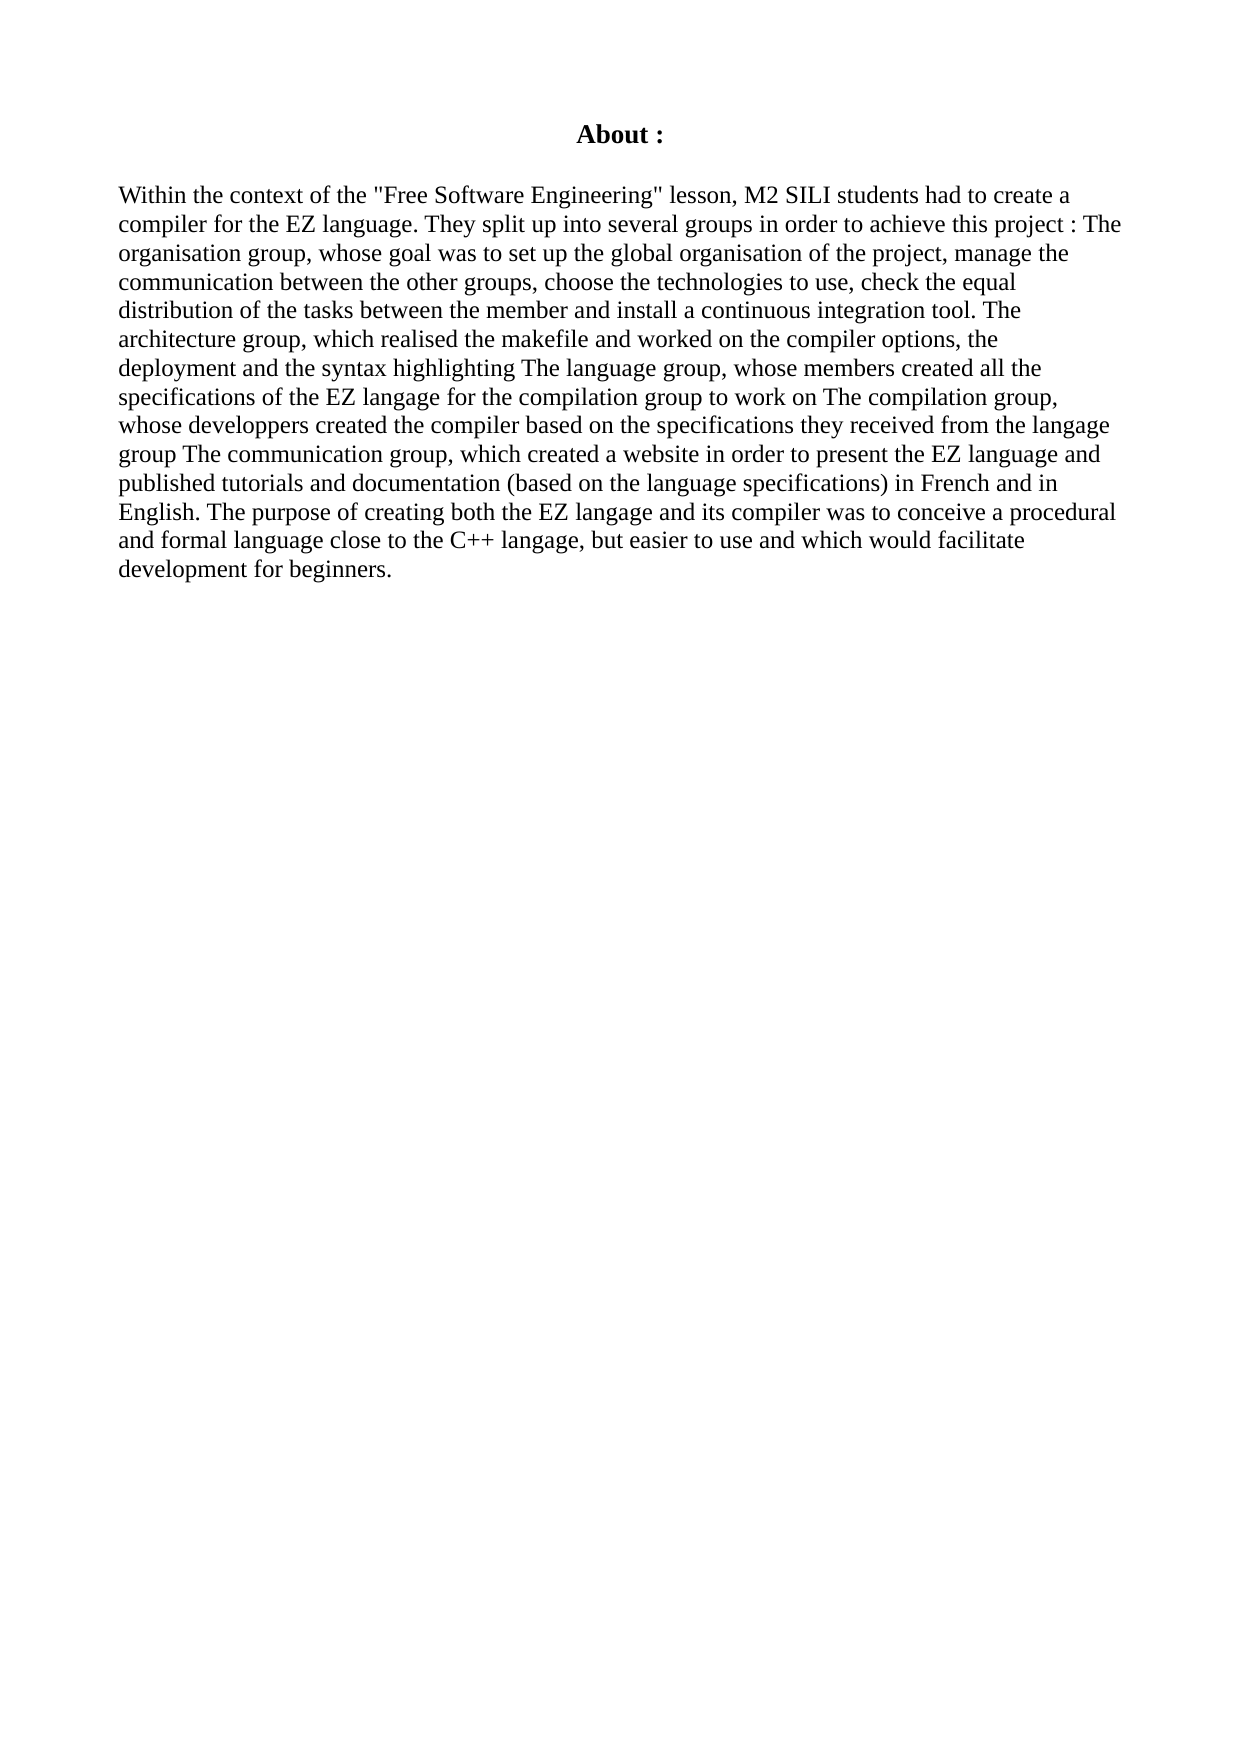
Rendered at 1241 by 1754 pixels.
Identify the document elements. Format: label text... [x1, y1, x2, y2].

text Within the context of the "Free Software Engineering" lesson, M2 SILI students had to create a compiler for the EZ language. They split up into several groups in order to achieve this project : The organisation group, whose goal was to set up the global organisation of the project, manage the communication between the other groups, choose the technologies to use, check the equal distribution of the tasks between the member and install a continuous integration tool. The architecture group, which realised the makefile and worked on the compiler options, the deployment and the syntax highlighting The language group, whose members created all the specifications of the EZ langage for the compilation group to work on The compilation group, whose developpers created the compiler based on the specifications they received from the langage group The communication group, which created a website in order to present the EZ language and published tutorials and documentation (based on the language specifications) in French and in English. The purpose of creating both the EZ langage and its compiler was to conceive a procedural and formal language close to the C++ langage, but easier to use and which would facilitate development for beginners. [118, 180, 1122, 583]
text About : [118, 118, 1122, 149]
